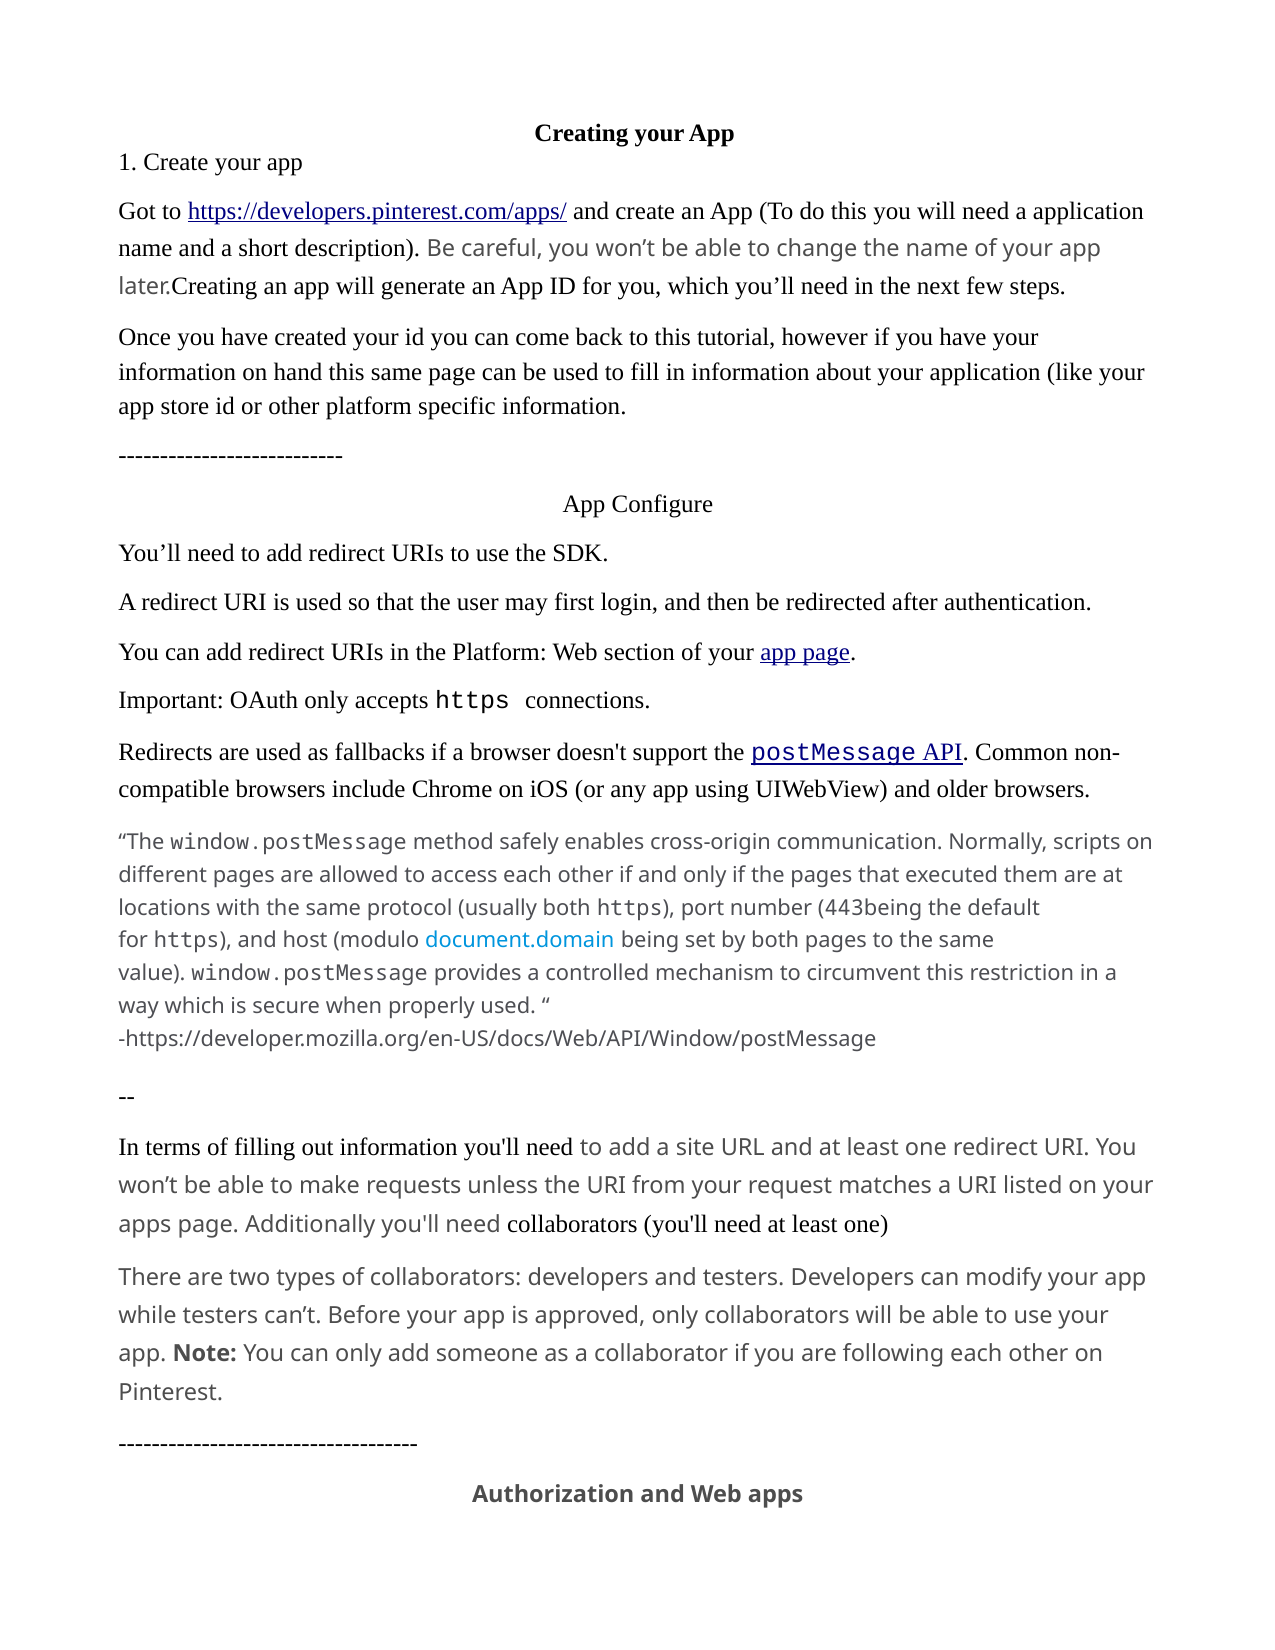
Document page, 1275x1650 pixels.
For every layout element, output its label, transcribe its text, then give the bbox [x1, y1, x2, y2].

text 1. Create your app [118, 147, 1157, 176]
text App Configure [118, 489, 1157, 518]
text ------------------------------------ [118, 1428, 1157, 1457]
text There are two types of collaborators: developers and testers. Developers can modify your app while testers can’t. Before your app is approved, only collaborators will be able to use your app. Note: You can only add someone as a collaborator if you are following each other on Pinterest. [118, 1260, 1157, 1407]
text “The window.postMessage method safely enables cross-origin communication. Normally, scripts on different pages are allowed to access each other if and only if the pages that executed them are at locations with the same protocol (usually both https), port number (443being the default for https), and host (modulo document.domain being set by both pages to the same value). window.postMessage provides a controlled mechanism to circumvent this restriction in a way which is secure when properly used. “ -https://developer.mozilla.org/en-US/docs/Web/API/Window/postMessage [118, 823, 1157, 1052]
text Redirects are used as fallbacks if a browser doesn't support the postMessage API. Common non-compatible browsers include Chrome on iOS (or any app using UIWebView) and older browsers. [118, 737, 1157, 802]
text You can add redirect URIs in the Platform: Web section of your app page. [118, 637, 1157, 665]
text You’ll need to add redirect URIs to use the SDK. [118, 538, 1157, 567]
text Important: OAuth only accepts https connections. [118, 686, 1157, 716]
text Once you have created your id you can come back to this tutorial, however if you have your information on hand this same page can be used to fill in information about your application (like your app store id or other platform specific information. [118, 322, 1157, 420]
text -- [118, 1081, 1157, 1110]
text In terms of filling out information you'll need to add a site URL and at least one redirect URI. You won’t be able to make requests unless the URI from your request matches a URI listed on your apps page. Additionally you'll need collaborators (you'll need at least one) [118, 1130, 1157, 1239]
text Authorization and Web apps [118, 1477, 1157, 1509]
text A redirect URI is used so that the user may first login, and then be redirected after authentication. [118, 587, 1157, 616]
text Creating your App [118, 118, 1157, 147]
text --------------------------- [118, 440, 1157, 469]
text Got to https://developers.pinterest.com/apps/ and create an App (To do this you will need a application name and a short description). Be careful, you won’t be able to change the name of your app later.Creating an app will generate an App ID for you, which you’ll need in the next few steps. [118, 196, 1157, 301]
